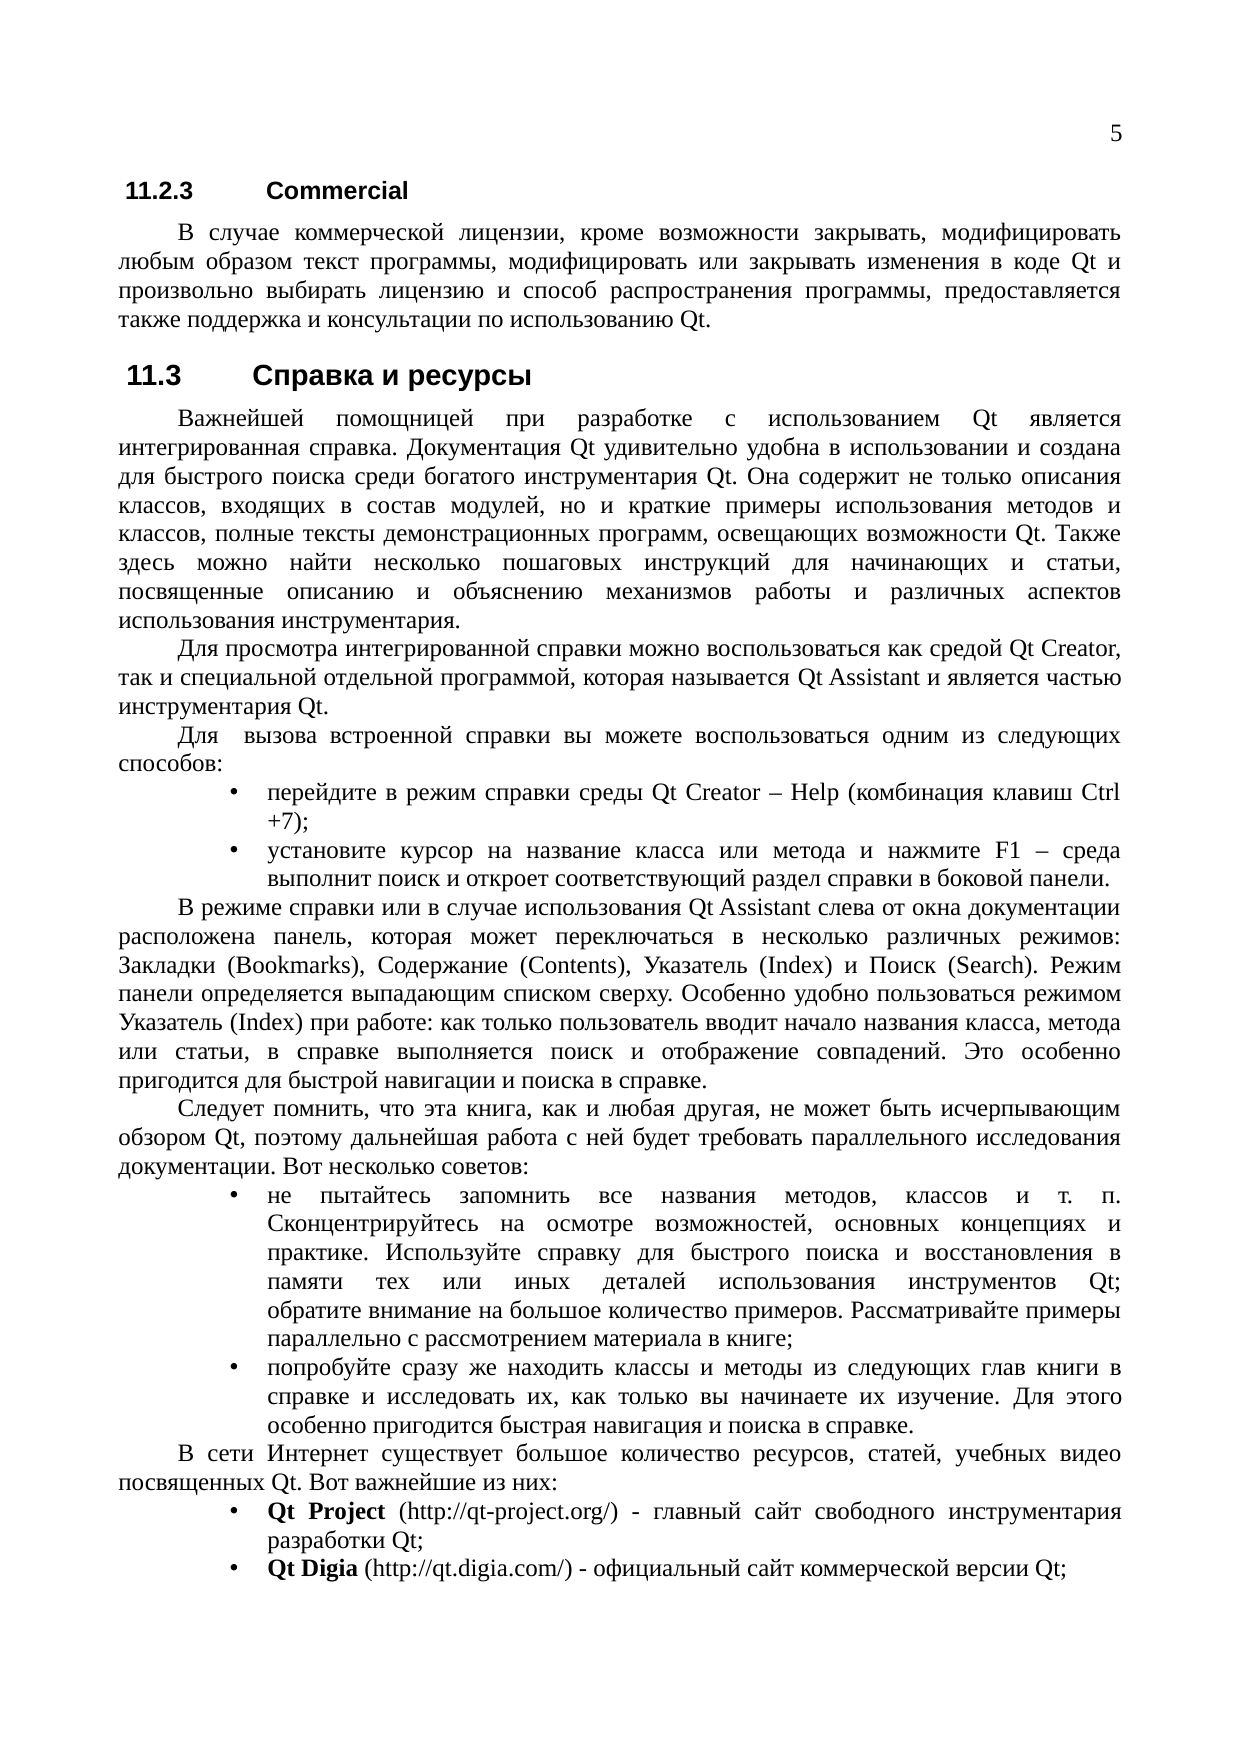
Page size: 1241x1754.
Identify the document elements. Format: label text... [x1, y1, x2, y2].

text Для просмотра интегрированной справки можно воспользоваться как средой Qt Creator, так и специальной отдельной программой, которая называется Qt Assistant и является частью инструментария Qt. [118, 633, 1122, 720]
list установите курсор на название класса или метода и нажмите F1 – среда выполнит поиск и откроет соответствующий раздел справки в боковой панели. [229, 835, 1122, 892]
text Следует помнить, что эта книга, как и любая другая, не может быть исчерпывающим обзором Qt, поэтому дальнейшая работа с ней будет требовать параллельного исследования документации. Вот несколько советов: [118, 1093, 1122, 1180]
text Важнейшей помощницей при разработке с использованием Qt является интегрированная справка. Документация Qt удивительно удобна в использовании и создана для быстрого поиска среди богатого инструментария Qt. Она содержит не только описания классов, входящих в состав модулей, но и краткие примеры использования методов и классов, полные тексты демонстрационных программ, освещающих возможности Qt. Также здесь можно найти несколько пошаговых инструкций для начинающих и статьи, посвященные описанию и объяснению механизмов работы и различных аспектов использования инструментария. [118, 403, 1122, 633]
text В режиме справки или в случае использования Qt Assistant слева от окна документации расположена панель, которая может переключаться в несколько различных режимов: Закладки (Bookmarks), Содержание (Contents), Указатель (Index) и Поиск (Search). Режим панели определяется выпадающим списком сверху. Особенно удобно пользоваться режимом Указатель (Index) при работе: как только пользователь вводит начало названия класса, метода или статьи, в справке выполняется поиск и отображение совпадений. Это особенно пригодится для быстрой навигации и поиска в справке. [118, 892, 1122, 1093]
text В сети Интернет существует большое количество ресурсов, статей, учебных видео посвященных Qt. Вот важнейшие из них: [118, 1438, 1122, 1496]
text В случае коммерческой лицензии, кроме возможности закрывать, модифицировать любым образом текст программы, модифицировать или закрывать изменения в коде Qt и произвольно выбирать лицензию и способ распространения программы, предоставляется также поддержка и консультации по использованию Qt. [118, 217, 1122, 332]
text Для вызова встроенной справки вы можете воспользоваться одним из следующих способов: [118, 720, 1122, 777]
subtitle Commercial [118, 176, 1122, 205]
list попробуйте сразу же находить классы и методы из следующих глав книги в справке и исследовать их, как только вы начинаете их изучение. Для этого особенно пригодится быстрая навигация и поиска в справке. [229, 1352, 1122, 1438]
list перейдите в режим справки среды Qt Creator – Help (комбинация клавиш Ctrl +7); [229, 777, 1122, 835]
list Qt Project (http://qt-project.org/) - главный сайт свободного инcтрументария разработки Qt; [229, 1496, 1122, 1553]
subtitle Справка и ресурсы [118, 357, 1122, 391]
list не пытайтесь запомнить все названия методов, классов и т. п. Сконцентрируйтесь на осмотре возможностей, основных концепциях и практике. Используйте справку для быстрого поиска и восстановления в памяти тех или иных деталей использования инструментов Qt; обратите внимание на большое количество примеров. Рассматривайте примеры параллельно с рассмотрением материала в книге; [229, 1180, 1122, 1352]
list Qt Digia (http://qt.digia.com/) - официальный сайт коммерческой версии Qt; [229, 1553, 1122, 1582]
